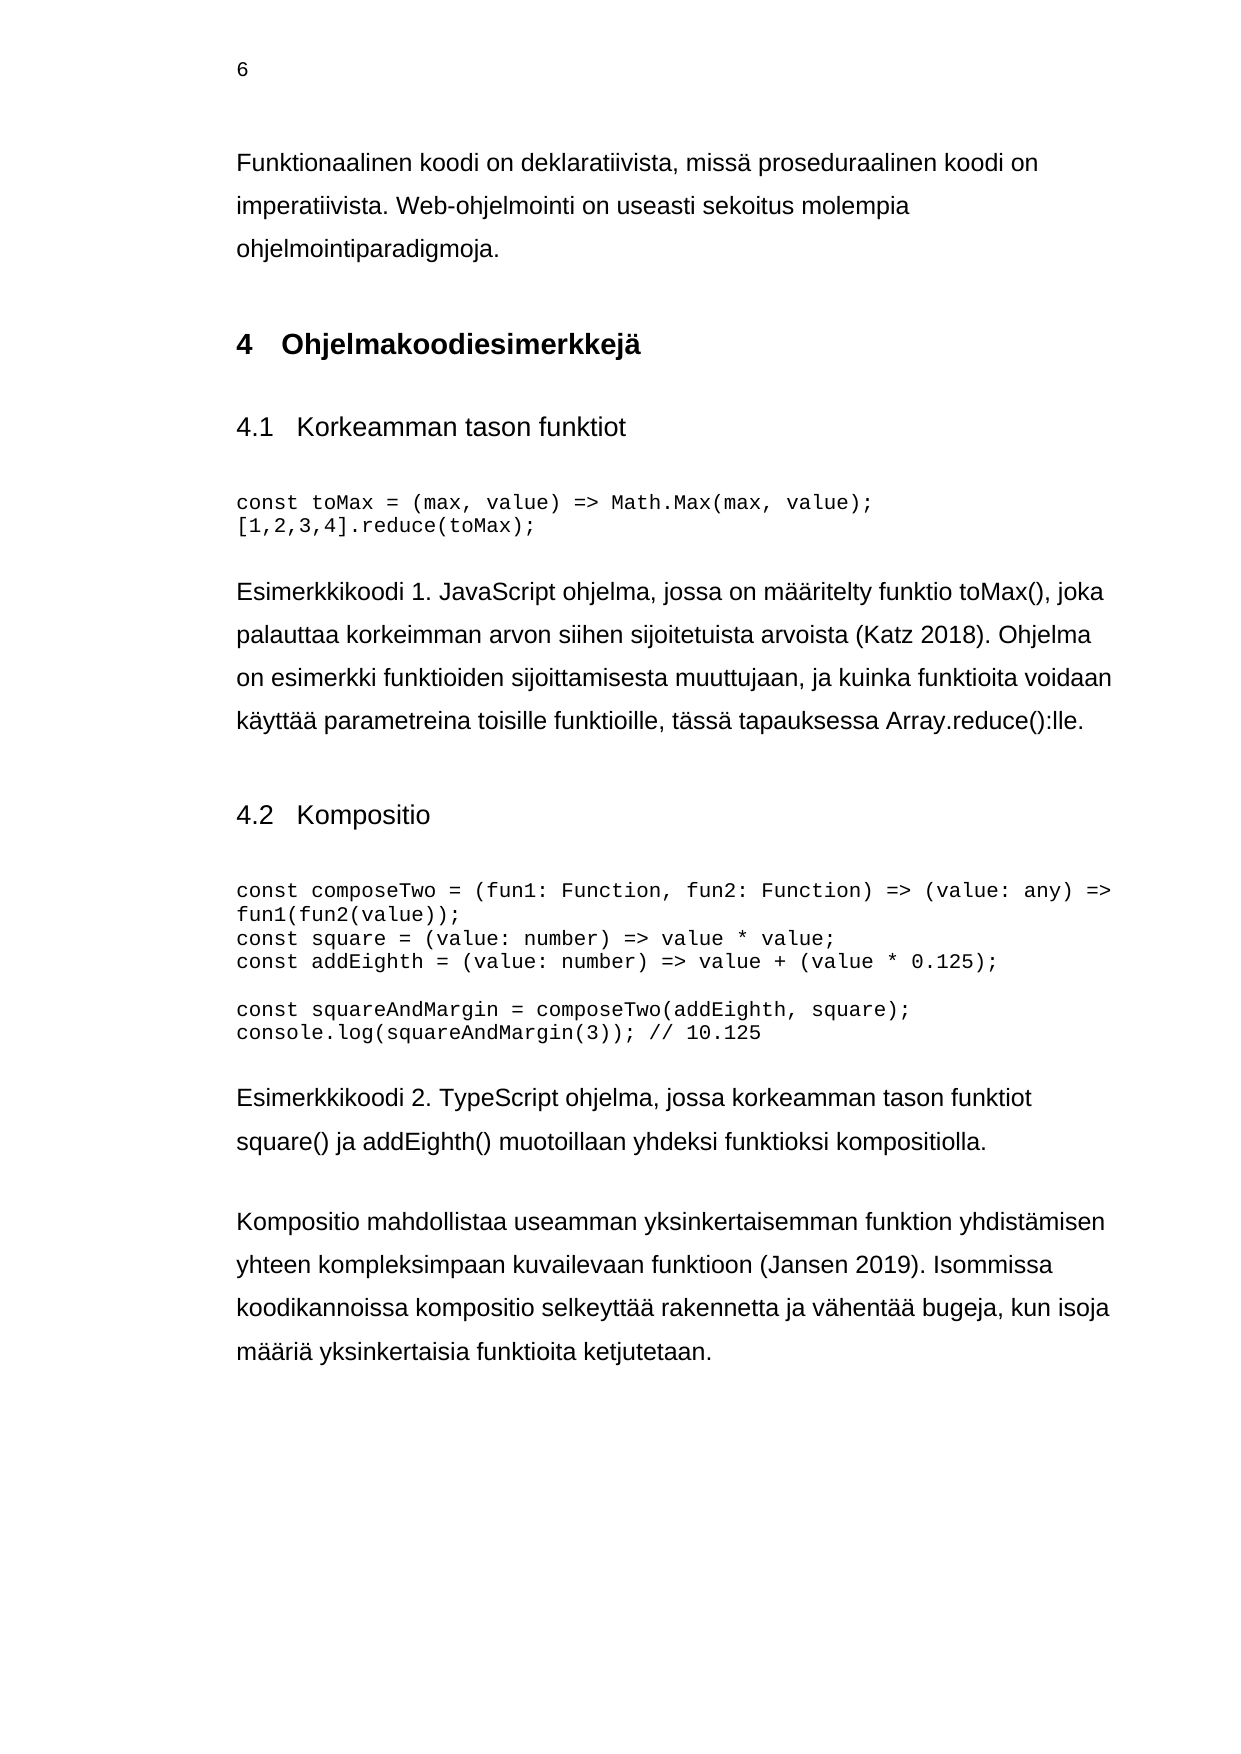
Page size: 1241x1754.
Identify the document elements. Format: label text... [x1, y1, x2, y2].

subtitle Korkeamman tason funktiot [236, 411, 1122, 442]
text const toMax = (max, value) => Math.Max(max, value); [236, 492, 1122, 516]
text const square = (value: number) => value * value; [236, 928, 1122, 951]
text const addEighth = (value: number) => value + (value * 0.125); [236, 951, 1122, 975]
text const composeTwo = (fun1: Function, fun2: Function) => (value: any) => fun1(fun2(value)); [236, 880, 1122, 928]
text Kompositio mahdollistaa useamman yksinkertaisemman funktion yhdistämisen yhteen kompleksimpaan kuvailevaan funktioon (Jansen 2019). Isommissa koodikannoissa kompositio selkeyttää rakennetta ja vähentää bugeja, kun isoja määriä yksinkertaisia funktioita ketjutetaan. [236, 1207, 1122, 1365]
text Esimerkkikoodi 2. TypeScript ohjelma, jossa korkeamman tason funktiot square() ja addEighth() muotoillaan yhdeksi funktioksi kompositiolla. [236, 1083, 1122, 1155]
text Funktionaalinen koodi on deklaratiivista, missä proseduraalinen koodi on imperatiivista. Web-ohjelmointi on useasti sekoitus molempia ohjelmointiparadigmoja. [236, 148, 1122, 263]
text const squareAndMargin = composeTwo(addEighth, square); console.log(squareAndMargin(3)); // 10.125 [236, 999, 1122, 1046]
subtitle Ohjelmakoodiesimerkkejä [236, 327, 1122, 361]
text [1,2,3,4].reduce(toMax); [236, 516, 1122, 539]
subtitle Kompositio [236, 799, 1122, 830]
text Esimerkkikoodi 1. JavaScript ohjelma, jossa on määritelty funktio toMax(), joka palauttaa korkeimman arvon siihen sijoitetuista arvoista (Katz 2018). Ohjelma on esimerkki funktioiden sijoittamisesta muuttujaan, ja kuinka funktioita voidaan käyttää parametreina toisille funktioille, tässä tapauksessa Array.reduce():lle. [236, 577, 1122, 735]
